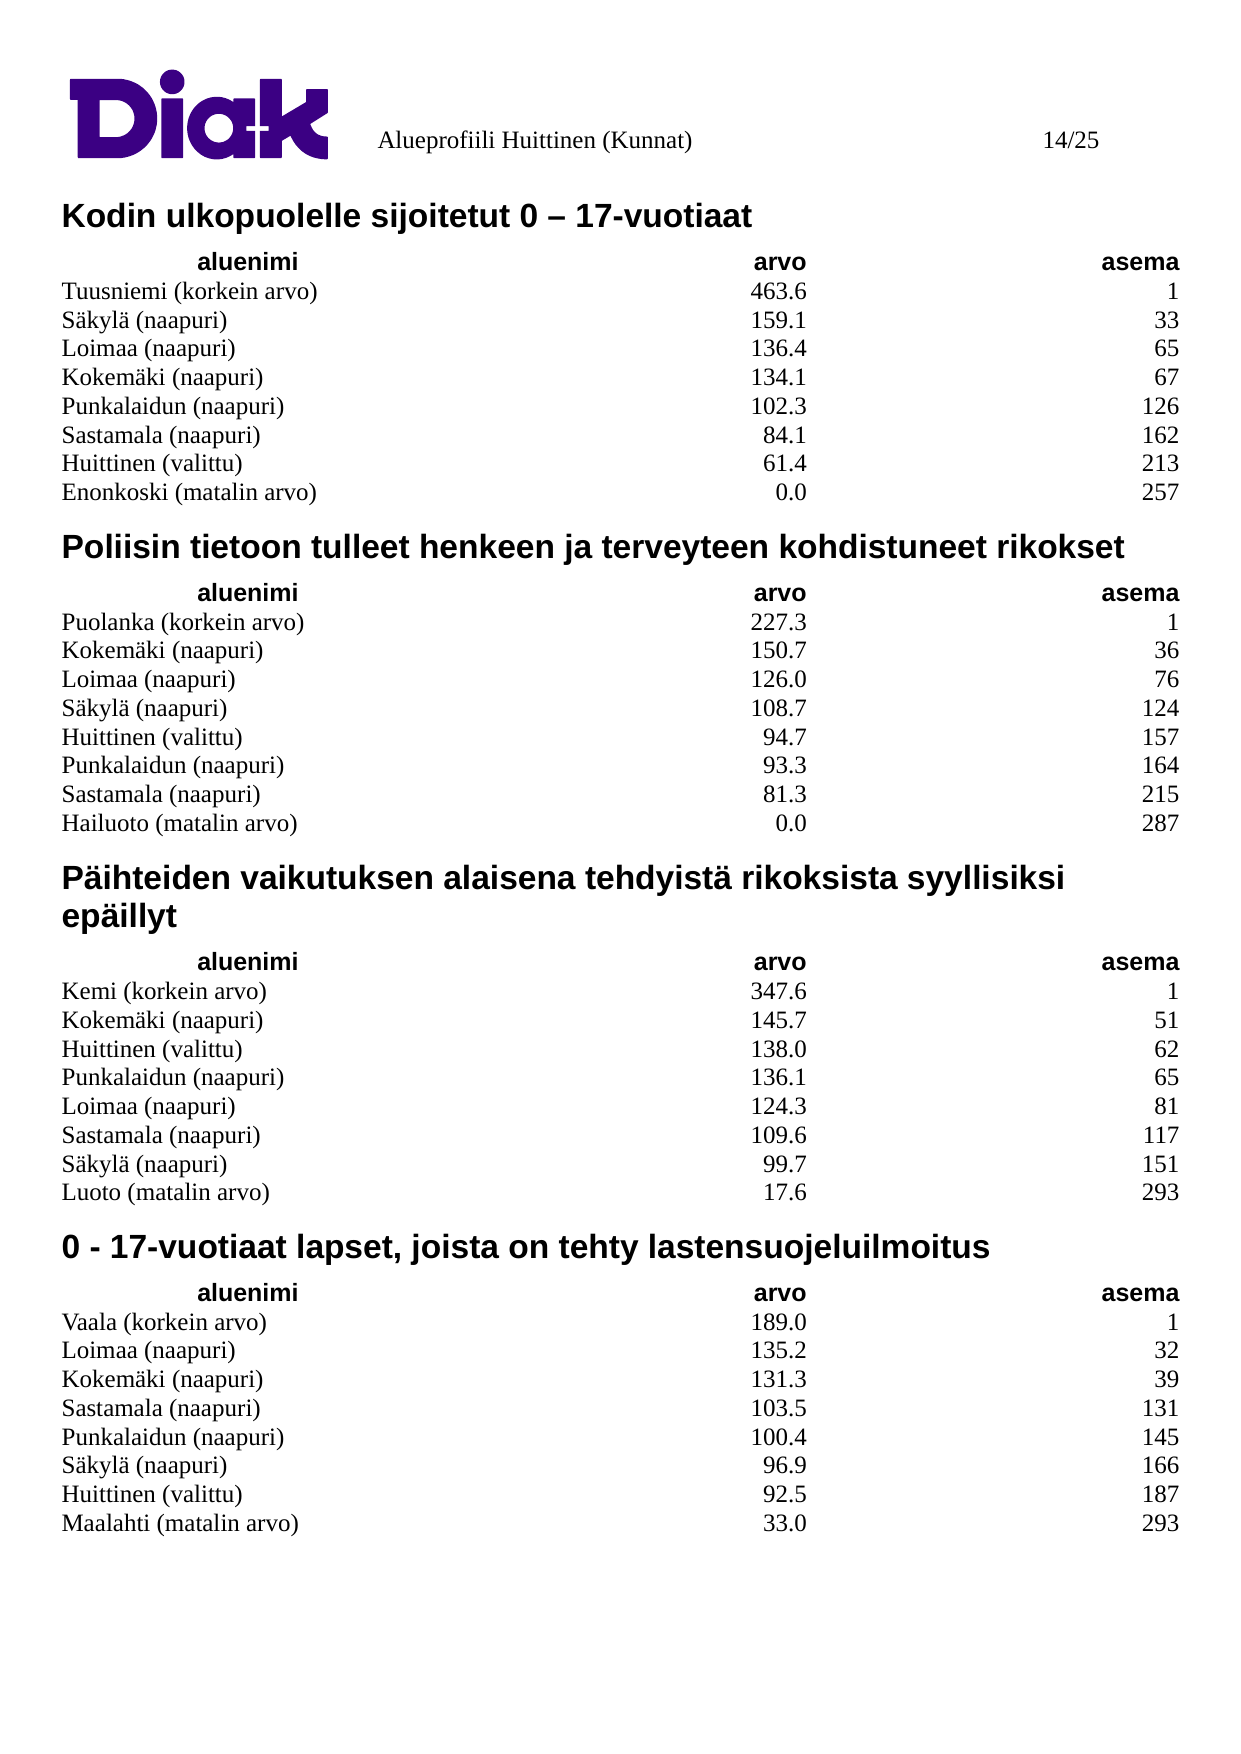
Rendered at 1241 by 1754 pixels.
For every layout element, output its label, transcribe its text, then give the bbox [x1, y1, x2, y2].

table_cell Punkalaidun (naapuri) [61, 1063, 434, 1091]
table_cell 117 [806, 1120, 1179, 1149]
table_header asema [806, 578, 1179, 607]
table_header arvo [434, 1278, 806, 1307]
table_cell Vaala (korkein arvo) [61, 1307, 434, 1336]
table_cell Loimaa (naapuri) [61, 334, 434, 362]
table_cell 138.0 [434, 1034, 806, 1062]
table_header aluenimi [61, 1278, 434, 1307]
table_cell 1 [806, 1307, 1179, 1336]
table_cell Kokemäki (naapuri) [61, 362, 434, 391]
table_cell Enonkoski (matalin arvo) [61, 477, 434, 506]
table_cell Sastamala (naapuri) [61, 1393, 434, 1422]
table_cell Kokemäki (naapuri) [61, 1364, 434, 1393]
table_cell 62 [806, 1034, 1179, 1062]
table_cell 124.3 [434, 1091, 806, 1120]
table_cell 1 [806, 976, 1179, 1005]
table_cell Hailuoto (matalin arvo) [61, 808, 434, 837]
table_cell 189.0 [434, 1307, 806, 1336]
table_cell 108.7 [434, 693, 806, 722]
table_cell 51 [806, 1005, 1179, 1034]
table_cell 134.1 [434, 362, 806, 391]
table_header asema [806, 1278, 1179, 1307]
table_cell Loimaa (naapuri) [61, 1091, 434, 1120]
table_cell 213 [806, 449, 1179, 477]
table_cell Säkylä (naapuri) [61, 1149, 434, 1177]
table_cell Kemi (korkein arvo) [61, 976, 434, 1005]
table_header arvo [434, 948, 806, 976]
table_cell Sastamala (naapuri) [61, 1120, 434, 1149]
table_cell 61.4 [434, 449, 806, 477]
table_cell 164 [806, 751, 1179, 779]
table_cell Säkylä (naapuri) [61, 1451, 434, 1479]
table_cell 145 [806, 1422, 1179, 1451]
table_cell 33.0 [434, 1508, 806, 1537]
table_cell 0.0 [434, 808, 806, 837]
table_cell 100.4 [434, 1422, 806, 1451]
table_header aluenimi [61, 578, 434, 607]
subtitle Kodin ulkopuolelle sijoitetut 0 – 17-vuotiaat [61, 196, 1179, 235]
table_cell 463.6 [434, 276, 806, 305]
table_cell 76 [806, 664, 1179, 693]
table_cell 99.7 [434, 1149, 806, 1177]
table_cell 215 [806, 779, 1179, 808]
subtitle 0 - 17-vuotiaat lapset, joista on tehty lastensuojeluilmoitus [61, 1227, 1179, 1266]
table_cell Kokemäki (naapuri) [61, 636, 434, 664]
table_cell Huittinen (valittu) [61, 1034, 434, 1062]
table_cell Loimaa (naapuri) [61, 664, 434, 693]
table_cell Loimaa (naapuri) [61, 1336, 434, 1364]
table_cell Sastamala (naapuri) [61, 779, 434, 808]
table_cell Luoto (matalin arvo) [61, 1178, 434, 1206]
table_header arvo [434, 247, 806, 276]
table_header aluenimi [61, 247, 434, 276]
table_cell Säkylä (naapuri) [61, 693, 434, 722]
table_cell Sastamala (naapuri) [61, 420, 434, 448]
table_cell 0.0 [434, 477, 806, 506]
table_header asema [806, 948, 1179, 976]
table_cell 347.6 [434, 976, 806, 1005]
table_cell 293 [806, 1508, 1179, 1537]
table_cell Punkalaidun (naapuri) [61, 751, 434, 779]
table_cell 81 [806, 1091, 1179, 1120]
table_cell 287 [806, 808, 1179, 837]
table_cell 150.7 [434, 636, 806, 664]
table_cell 32 [806, 1336, 1179, 1364]
table_cell 93.3 [434, 751, 806, 779]
table_cell 135.2 [434, 1336, 806, 1364]
table_cell 124 [806, 693, 1179, 722]
table_cell 293 [806, 1178, 1179, 1206]
table_cell Huittinen (valittu) [61, 1479, 434, 1508]
table_cell 162 [806, 420, 1179, 448]
table_cell 102.3 [434, 391, 806, 420]
subtitle Päihteiden vaikutuksen alaisena tehdyistä rikoksista syyllisiksi epäillyt [61, 858, 1179, 935]
table_cell 17.6 [434, 1178, 806, 1206]
table_cell Punkalaidun (naapuri) [61, 1422, 434, 1451]
table_cell 1 [806, 607, 1179, 636]
table_cell 131.3 [434, 1364, 806, 1393]
table_cell 81.3 [434, 779, 806, 808]
table_cell Maalahti (matalin arvo) [61, 1508, 434, 1537]
table_cell 136.1 [434, 1063, 806, 1091]
table_cell 33 [806, 305, 1179, 333]
table_cell 257 [806, 477, 1179, 506]
table_cell 84.1 [434, 420, 806, 448]
table_cell 36 [806, 636, 1179, 664]
table_cell 92.5 [434, 1479, 806, 1508]
table_cell Puolanka (korkein arvo) [61, 607, 434, 636]
table_cell 1 [806, 276, 1179, 305]
table_cell 109.6 [434, 1120, 806, 1149]
table_cell 126.0 [434, 664, 806, 693]
table_cell 67 [806, 362, 1179, 391]
table_cell 65 [806, 334, 1179, 362]
table_cell Kokemäki (naapuri) [61, 1005, 434, 1034]
table_header aluenimi [61, 948, 434, 976]
table_cell 187 [806, 1479, 1179, 1508]
table_cell Punkalaidun (naapuri) [61, 391, 434, 420]
table_cell 166 [806, 1451, 1179, 1479]
table_cell 151 [806, 1149, 1179, 1177]
table_cell 136.4 [434, 334, 806, 362]
table_header arvo [434, 578, 806, 607]
table_cell 227.3 [434, 607, 806, 636]
table_cell 126 [806, 391, 1179, 420]
table_cell Huittinen (valittu) [61, 449, 434, 477]
table_cell 94.7 [434, 722, 806, 751]
table_cell Tuusniemi (korkein arvo) [61, 276, 434, 305]
subtitle Poliisin tietoon tulleet henkeen ja terveyteen kohdistuneet rikokset [61, 527, 1179, 566]
table_cell 159.1 [434, 305, 806, 333]
table_header asema [806, 247, 1179, 276]
table_cell 145.7 [434, 1005, 806, 1034]
table_cell 39 [806, 1364, 1179, 1393]
table_cell Huittinen (valittu) [61, 722, 434, 751]
table_cell Säkylä (naapuri) [61, 305, 434, 333]
table_cell 103.5 [434, 1393, 806, 1422]
table_cell 96.9 [434, 1451, 806, 1479]
table_cell 131 [806, 1393, 1179, 1422]
table_cell 157 [806, 722, 1179, 751]
table_cell 65 [806, 1063, 1179, 1091]
